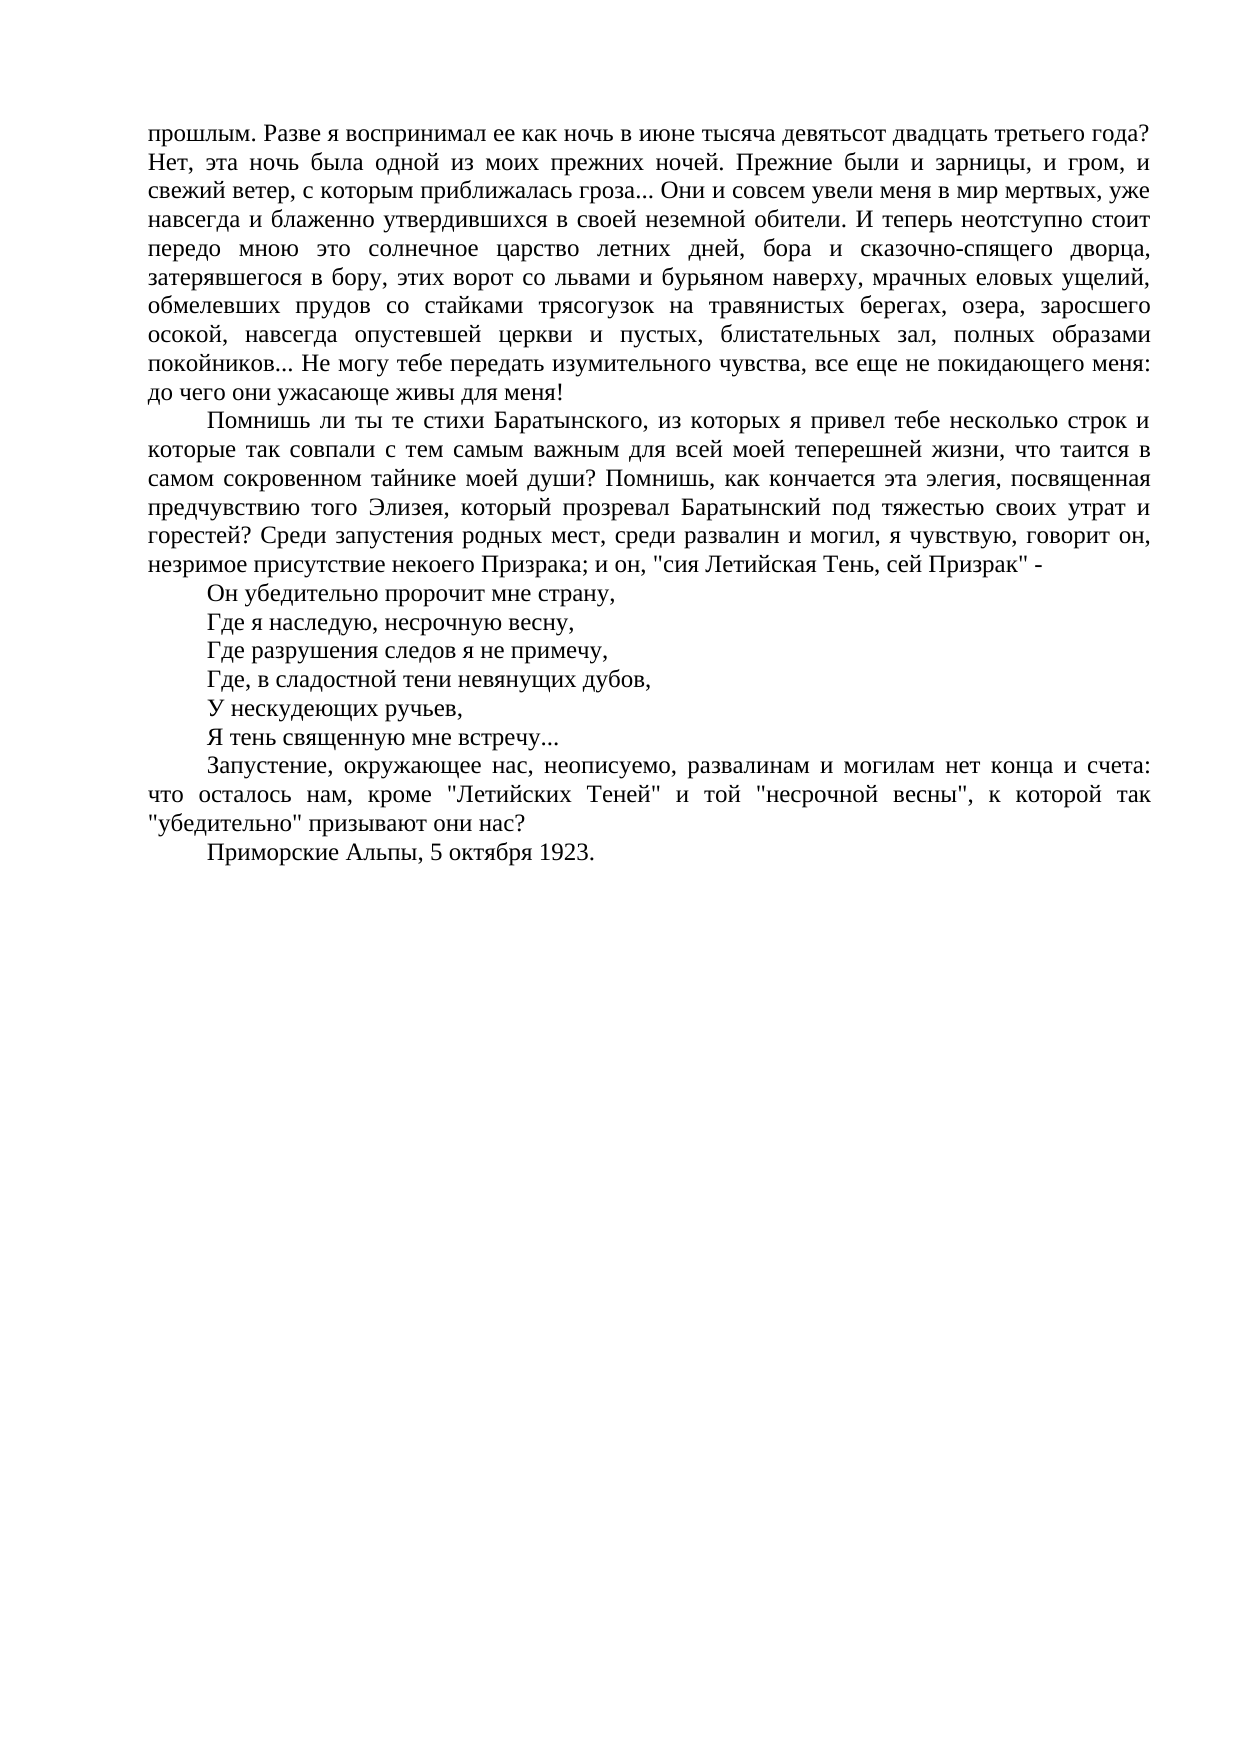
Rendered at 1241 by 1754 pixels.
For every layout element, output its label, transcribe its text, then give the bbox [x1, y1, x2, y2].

text Где разрушения следов я не примечу, [148, 636, 1152, 664]
text У нескудеющих ручьев, [148, 693, 1152, 722]
text Где я наследую, несрочную весну, [148, 607, 1152, 636]
text Запустение, окружающее нас, неописуемо, развалинам и могилам нет конца и счета: что осталось нам, кроме "Летийских Теней" и той "несрочной весны", к которой так "убедительно" призывают они нас? [148, 751, 1152, 837]
text Помнишь ли ты те стихи Баратынского, из которых я привел тебе несколько строк и которые так совпали с тем самым важным для всей моей теперешней жизни, что таится в самом сокровенном тайнике моей души? Помнишь, как кончается эта элегия, посвященная предчувствию того Элизея, который прозревал Баратынский под тяжестью своих утрат и горестей? Среди запустения родных мест, среди развалин и могил, я чувствую, говорит он, незримое присутствие некоего Призрака; и он, "сия Летийская Тень, сей Призрак" - [148, 406, 1152, 578]
text прошлым. Разве я воспринимал ее как ночь в июне тысяча девятьсот двадцать третьего года? Нет, эта ночь была одной из моих прежних ночей. Прежние были и зарницы, и гром, и свежий ветер, с которым приближалась гроза... Они и совсем увели меня в мир мертвых, уже навсегда и блаженно утвердившихся в своей неземной обители. И теперь неотступно стоит передо мною это солнечное царство летних дней, бора и сказочно-спящего дворца, затерявшегося в бору, этих ворот со львами и бурьяном наверху, мрачных еловых ущелий, обмелевших прудов со стайками трясогузок на травянистых берегах, озера, заросшего осокой, навсегда опустевшей церкви и пустых, блистательных зал, полных образами покойников... Не могу тебе передать изумительного чувства, все еще не покидающего меня: до чего они ужасающе живы для меня! [148, 118, 1152, 406]
text Я тень священную мне встречу... [148, 722, 1152, 751]
text Приморские Альпы, 5 октября 1923. [148, 837, 1152, 866]
text Он убедительно пророчит мне страну, [148, 578, 1152, 607]
text Где, в сладостной тени невянущих дубов, [148, 664, 1152, 693]
